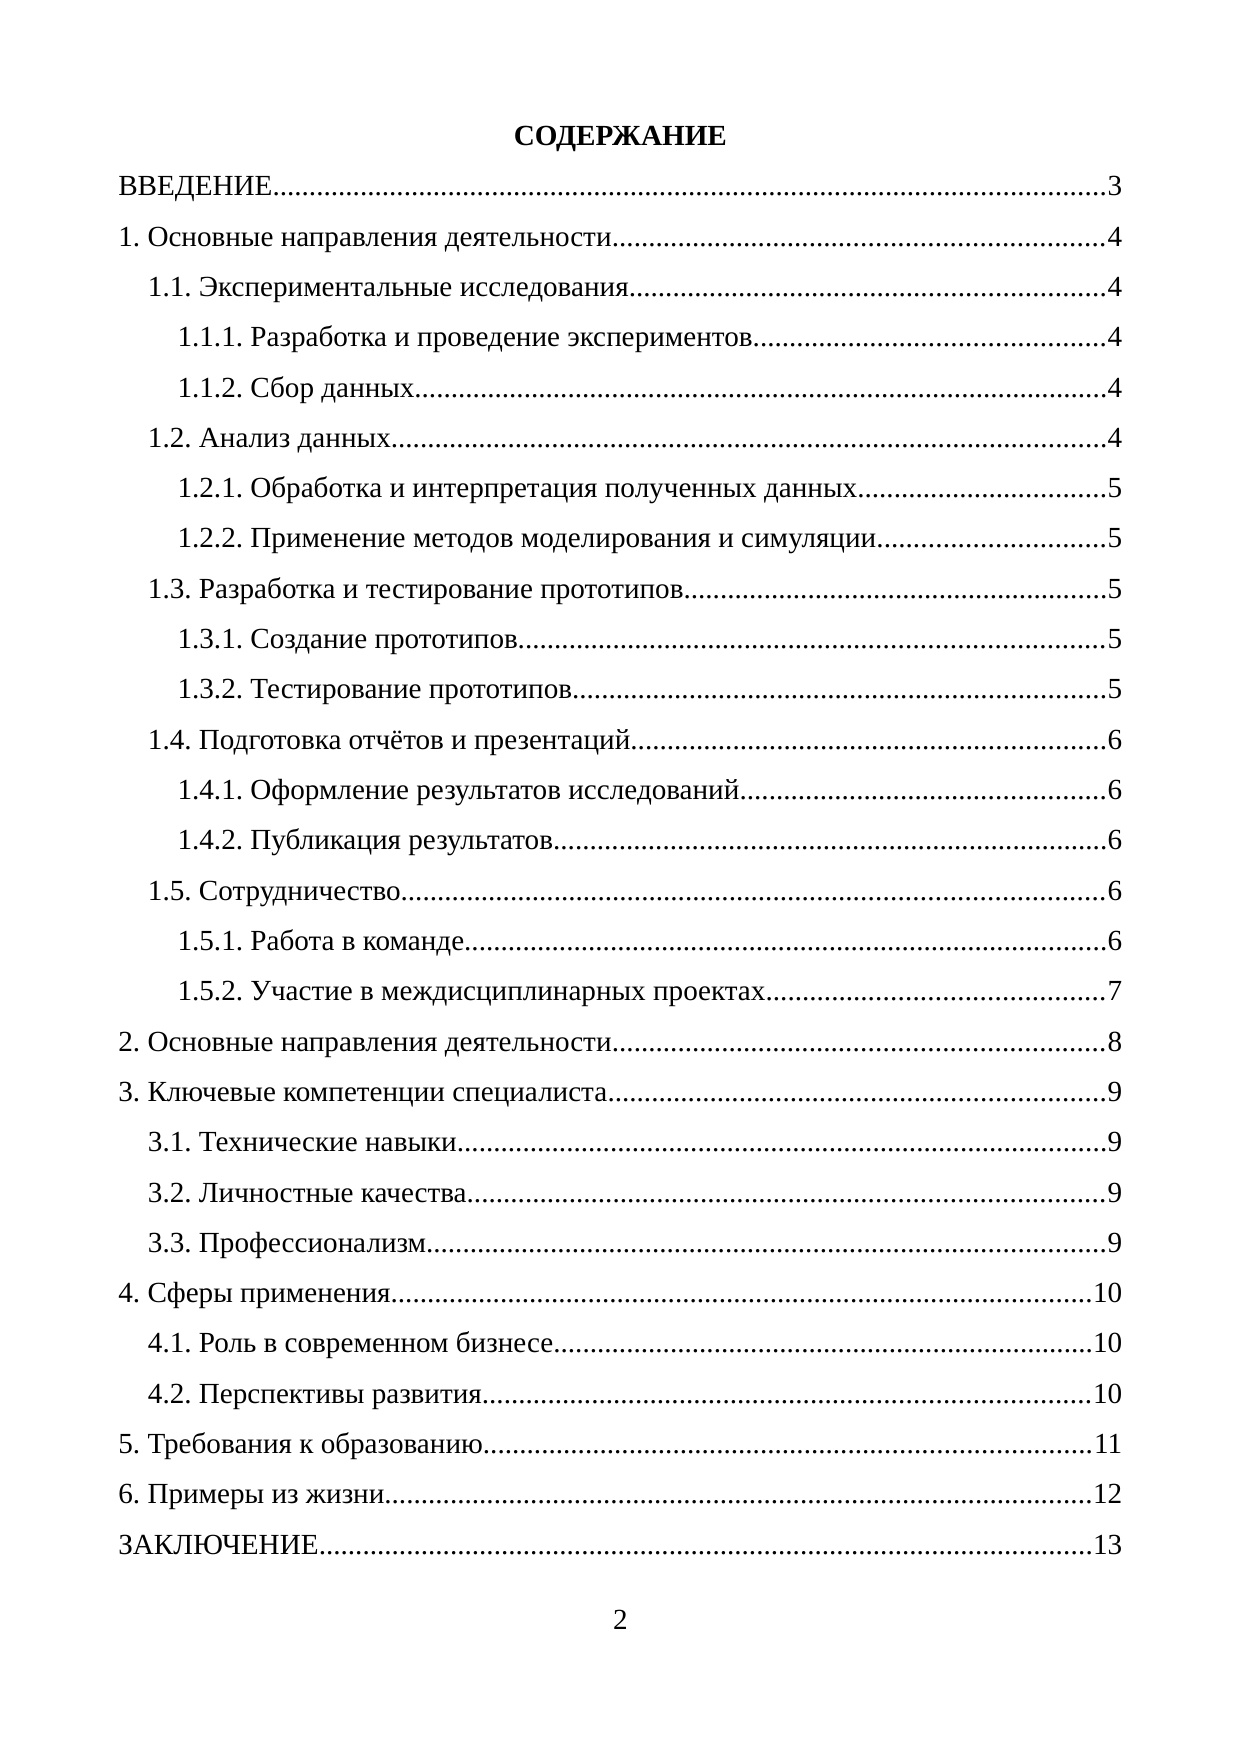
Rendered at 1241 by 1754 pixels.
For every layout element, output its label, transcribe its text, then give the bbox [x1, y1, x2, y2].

text 1.3. Разработка и тестирование прототипов 5 [148, 571, 1122, 604]
text 4. Сферы применения 10 [118, 1275, 1122, 1309]
text 4.2. Перспективы развития 10 [148, 1376, 1122, 1409]
text 4.1. Роль в современном бизнесе 10 [148, 1326, 1122, 1359]
text 3. Ключевые компетенции специалиста 9 [118, 1074, 1122, 1108]
text 3.1. Технические навыки 9 [148, 1124, 1122, 1158]
text 3.3. Профессионализм 9 [148, 1225, 1122, 1258]
text 1. Основные направления деятельности 4 [118, 219, 1122, 252]
text 1.4.2. Публикация результатов 6 [177, 822, 1122, 856]
text 1.1. Экспериментальные исследования 4 [148, 269, 1122, 303]
text 1.1.1. Разработка и проведение экспериментов 4 [177, 319, 1122, 353]
text 1.5.2. Участие в междисциплинарных проектах 7 [177, 973, 1122, 1007]
text 1.2. Анализ данных 4 [148, 420, 1122, 453]
text 2. Основные направления деятельности 8 [118, 1024, 1122, 1057]
text 1.3.1. Создание прототипов 5 [177, 621, 1122, 655]
text 1.4. Подготовка отчётов и презентаций 6 [148, 722, 1122, 755]
text ВВЕДЕНИЕ 3 [118, 168, 1122, 202]
text 1.4.1. Оформление результатов исследований 6 [177, 772, 1122, 806]
text 1.1.2. Сбор данных 4 [177, 370, 1122, 403]
text 1.5. Сотрудничество 6 [148, 873, 1122, 906]
text 6. Примеры из жизни 12 [118, 1477, 1122, 1510]
text 1.3.2. Тестирование прототипов 5 [177, 672, 1122, 705]
text 5. Требования к образованию 11 [118, 1426, 1122, 1460]
text 1.2.2. Применение методов моделирования и симуляции 5 [177, 521, 1122, 554]
text 1.2.1. Обработка и интерпретация полученных данных 5 [177, 470, 1122, 504]
subtitle Содержание [118, 118, 1122, 152]
text ЗАКЛЮЧЕНИЕ 13 [118, 1527, 1122, 1560]
text 1.5.1. Работа в команде 6 [177, 923, 1122, 957]
text 3.2. Личностные качества 9 [148, 1175, 1122, 1208]
